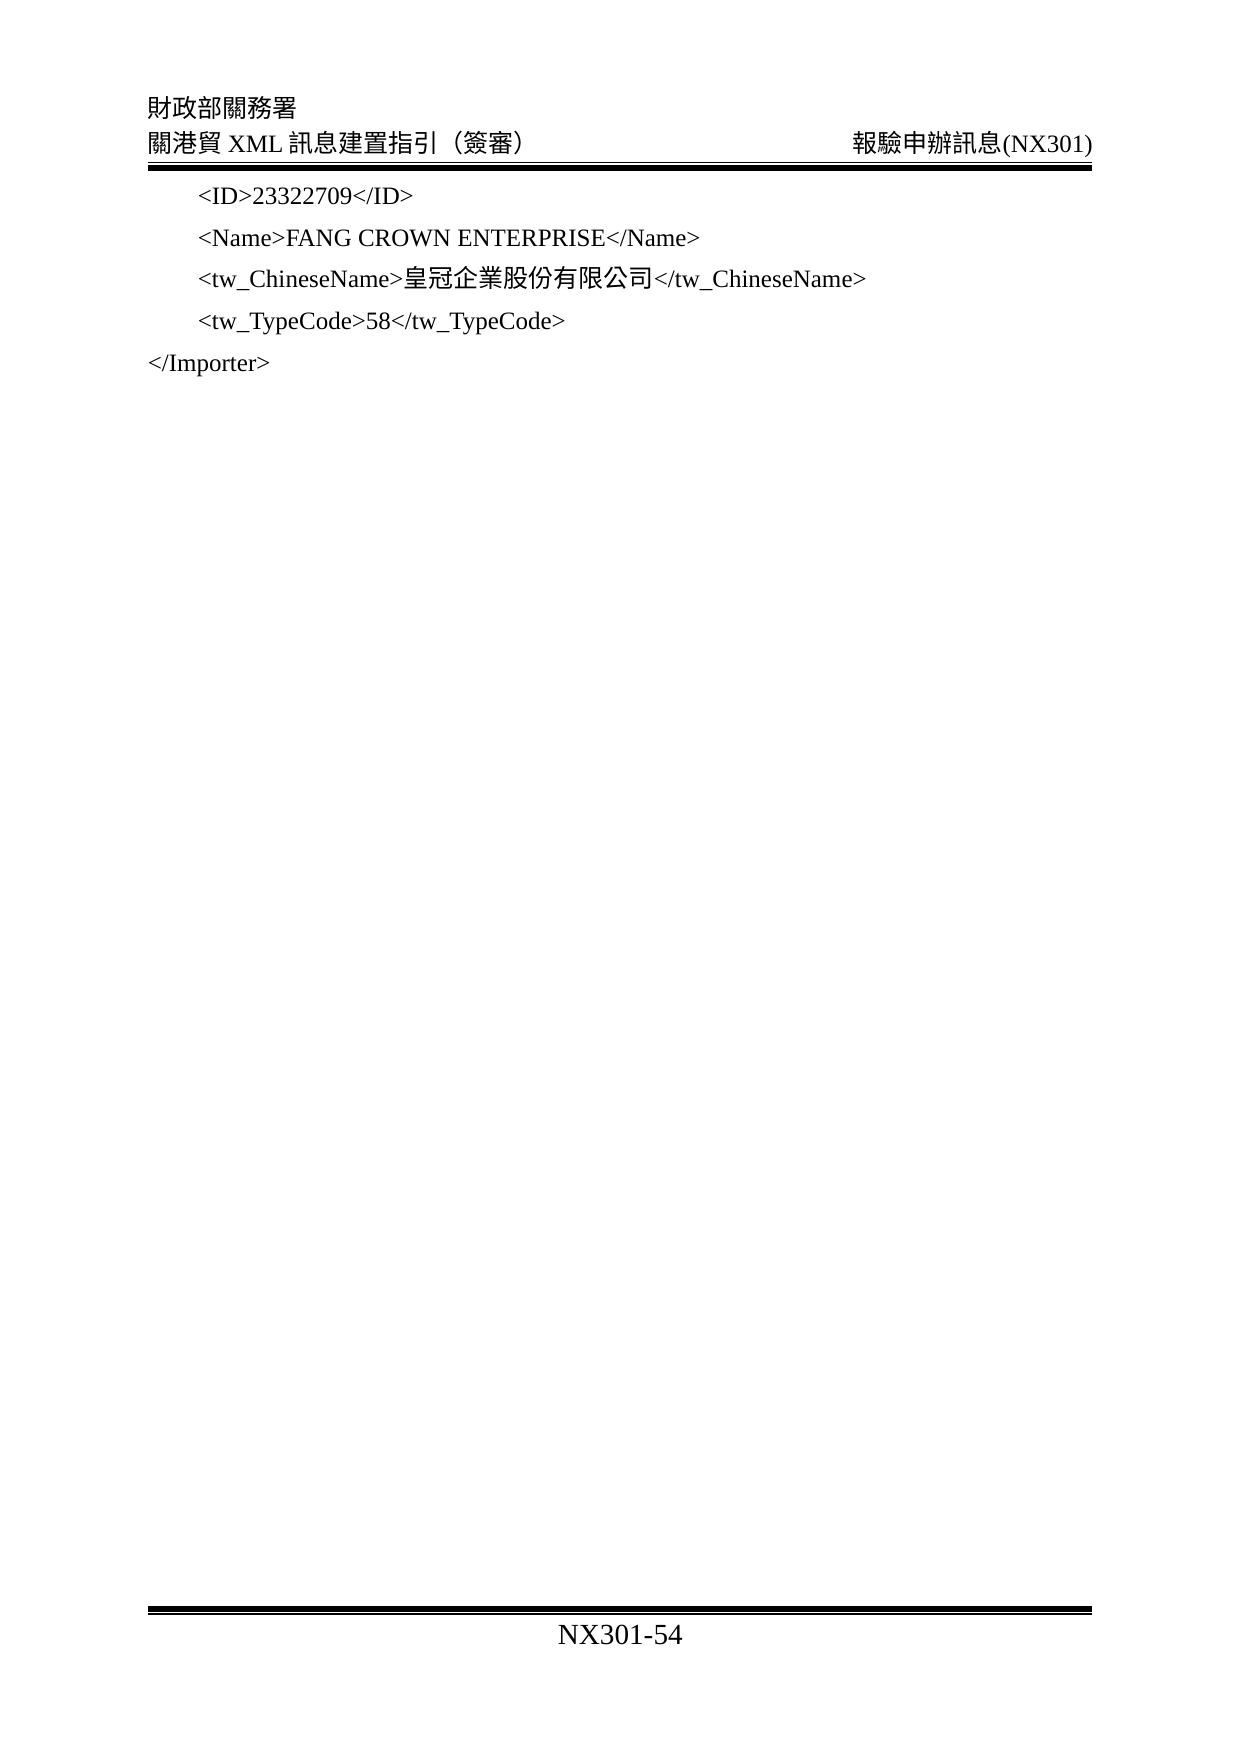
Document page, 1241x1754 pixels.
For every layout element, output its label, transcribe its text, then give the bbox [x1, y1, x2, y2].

text <tw_ChineseName>皇冠企業股份有限公司</tw_ChineseName> [148, 254, 1092, 296]
subtitle <tw_TypeCode>58</tw_TypeCode> [148, 296, 1092, 338]
text <ID>23322709</ID> [148, 171, 1092, 213]
text </Importer> [148, 338, 1092, 379]
text <Name>FANG CROWN ENTERPRISE</Name> [148, 213, 1092, 254]
